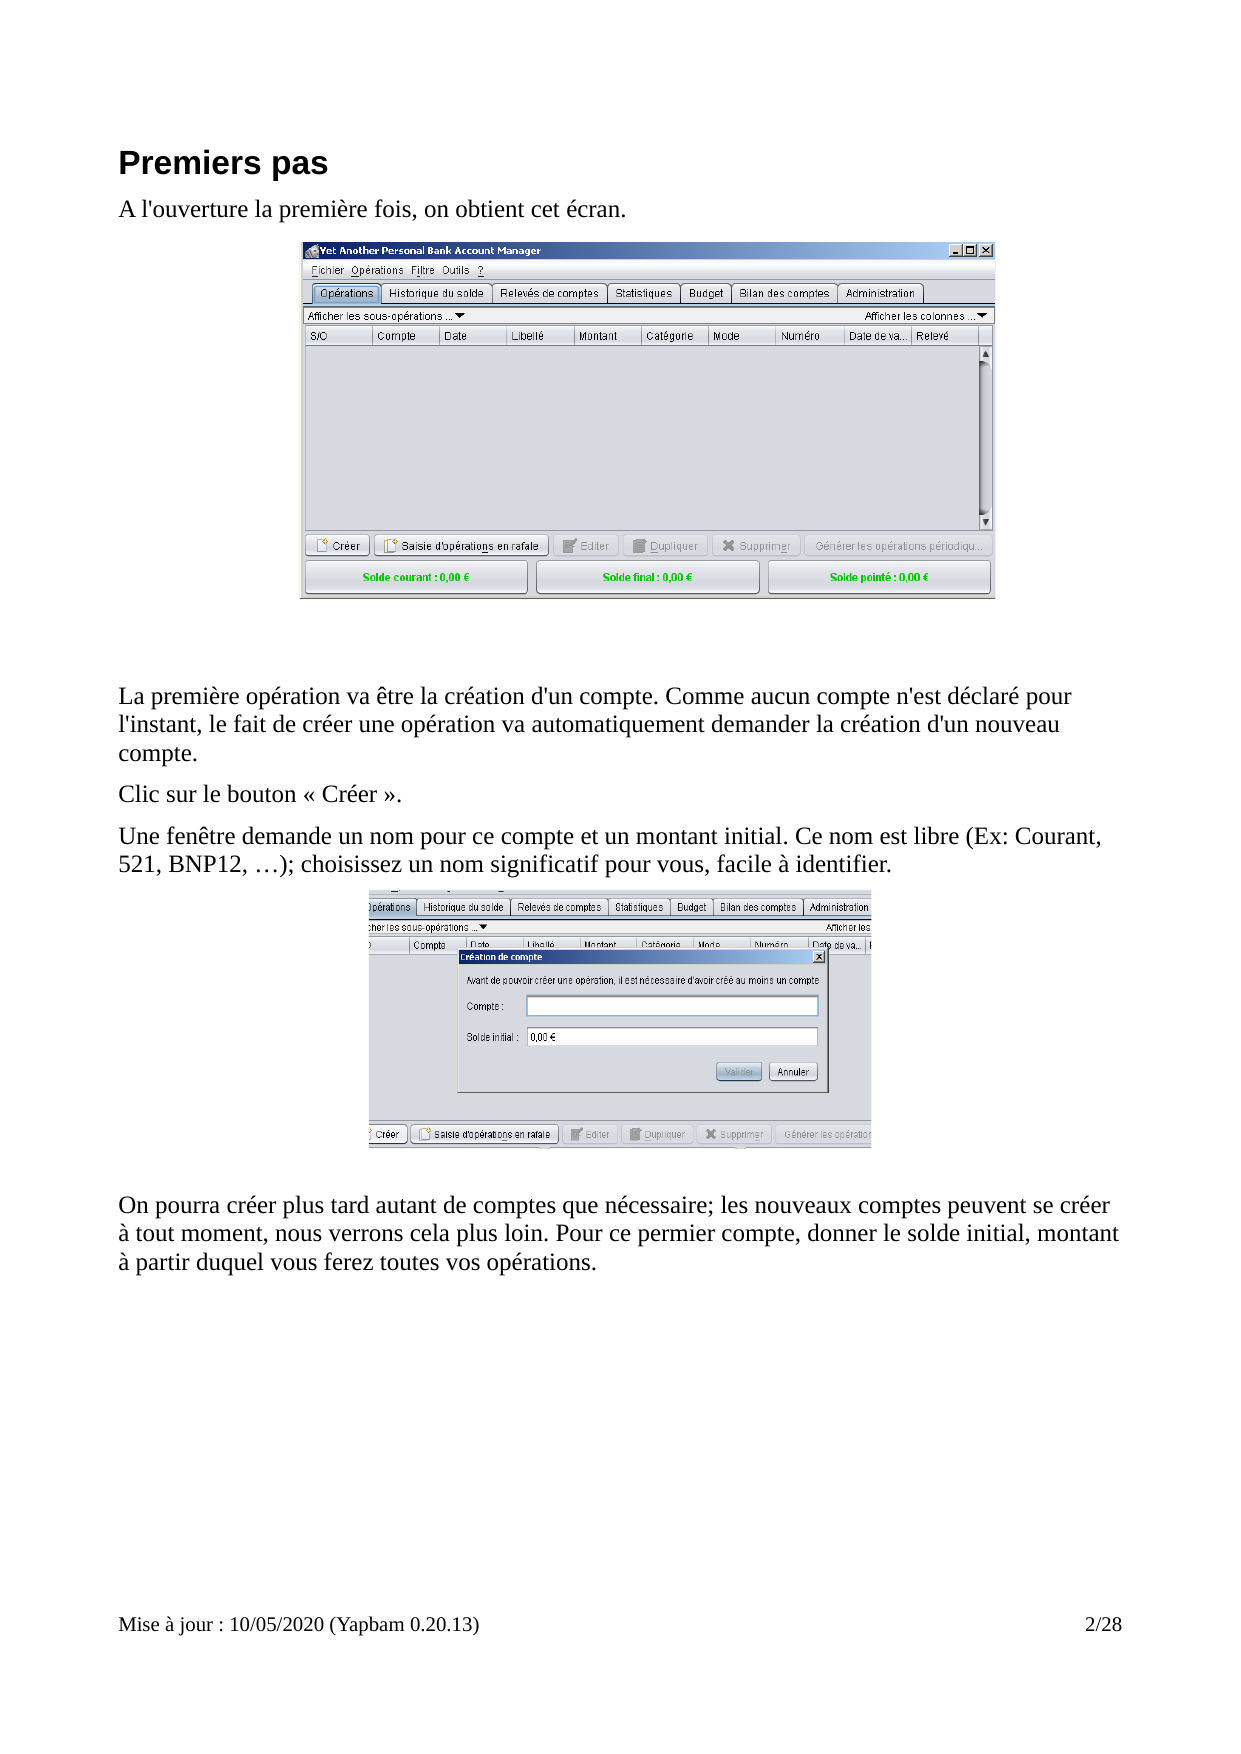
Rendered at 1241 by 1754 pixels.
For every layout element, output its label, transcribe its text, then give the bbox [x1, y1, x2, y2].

text On pourra créer plus tard autant de comptes que nécessaire; les nouveaux comptes peuvent se créer à tout moment, nous verrons cela plus loin. Pour ce permier compte, donner le solde initial, montant à partir duquel vous ferez toutes vos opérations. [118, 1190, 1122, 1276]
subtitle Premiers pas [118, 143, 1122, 182]
picture [299, 242, 996, 599]
text La première opération va être la création d'un compte. Comme aucun compte n'est déclaré pour l'instant, le fait de créer une opération va automatiquement demander la création d'un nouveau compte. [118, 681, 1122, 767]
text A l'ouverture la première fois, on obtient cet écran. [118, 194, 1122, 223]
picture [368, 890, 872, 1149]
text Une fenêtre demande un nom pour ce compte et un montant initial. Ce nom est libre (Ex: Courant, 521, BNP12, …); choisissez un nom significatif pour vous, facile à identifier. [118, 821, 1122, 878]
text Clic sur le bouton « Créer ». [118, 779, 1122, 808]
